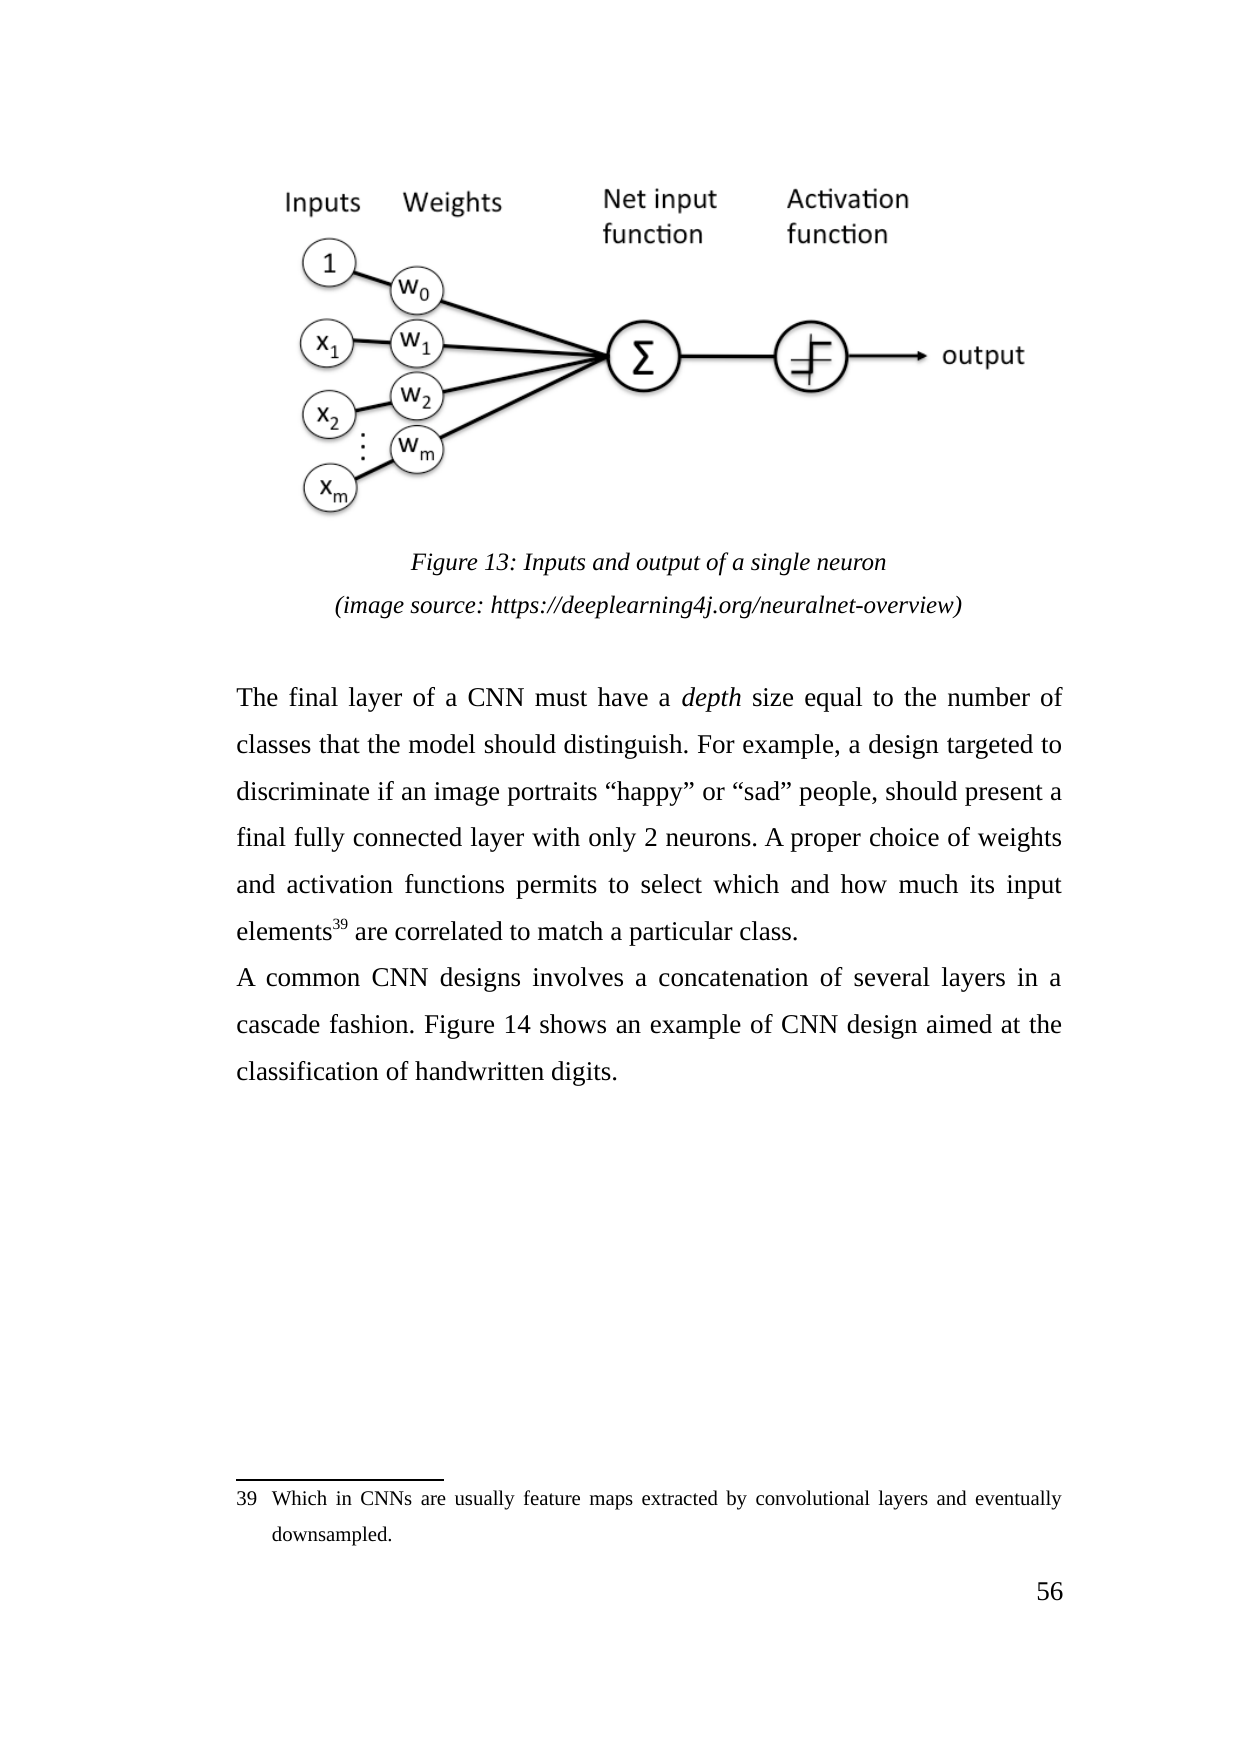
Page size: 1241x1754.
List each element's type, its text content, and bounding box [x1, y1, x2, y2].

text Figure 13: Inputs and output of a single neuron (image source: https://deeplearning4j.org/neuralnet-overview) [266, 533, 1033, 619]
picture [265, 160, 1034, 533]
text Which in CNNs are usually feature maps extracted by convolutional layers and eventually downsampled. [236, 1486, 1063, 1546]
text A common CNN designs involves a concatenation of several layers in a cascade fashion. Figure 14 shows an example of CNN design aimed at the classification of handwritten digits. [236, 961, 1063, 1086]
text The final layer of a CNN must have a depth size equal to the number of classes that the model should distinguish. For example, a design targeted to discriminate if an image portraits “happy” or “sad” people, should present a final fully connected layer with only 2 neurons. A proper choice of weights and activation functions permits to select which and how much its input elements are correlated to match a particular class. [236, 681, 1063, 946]
